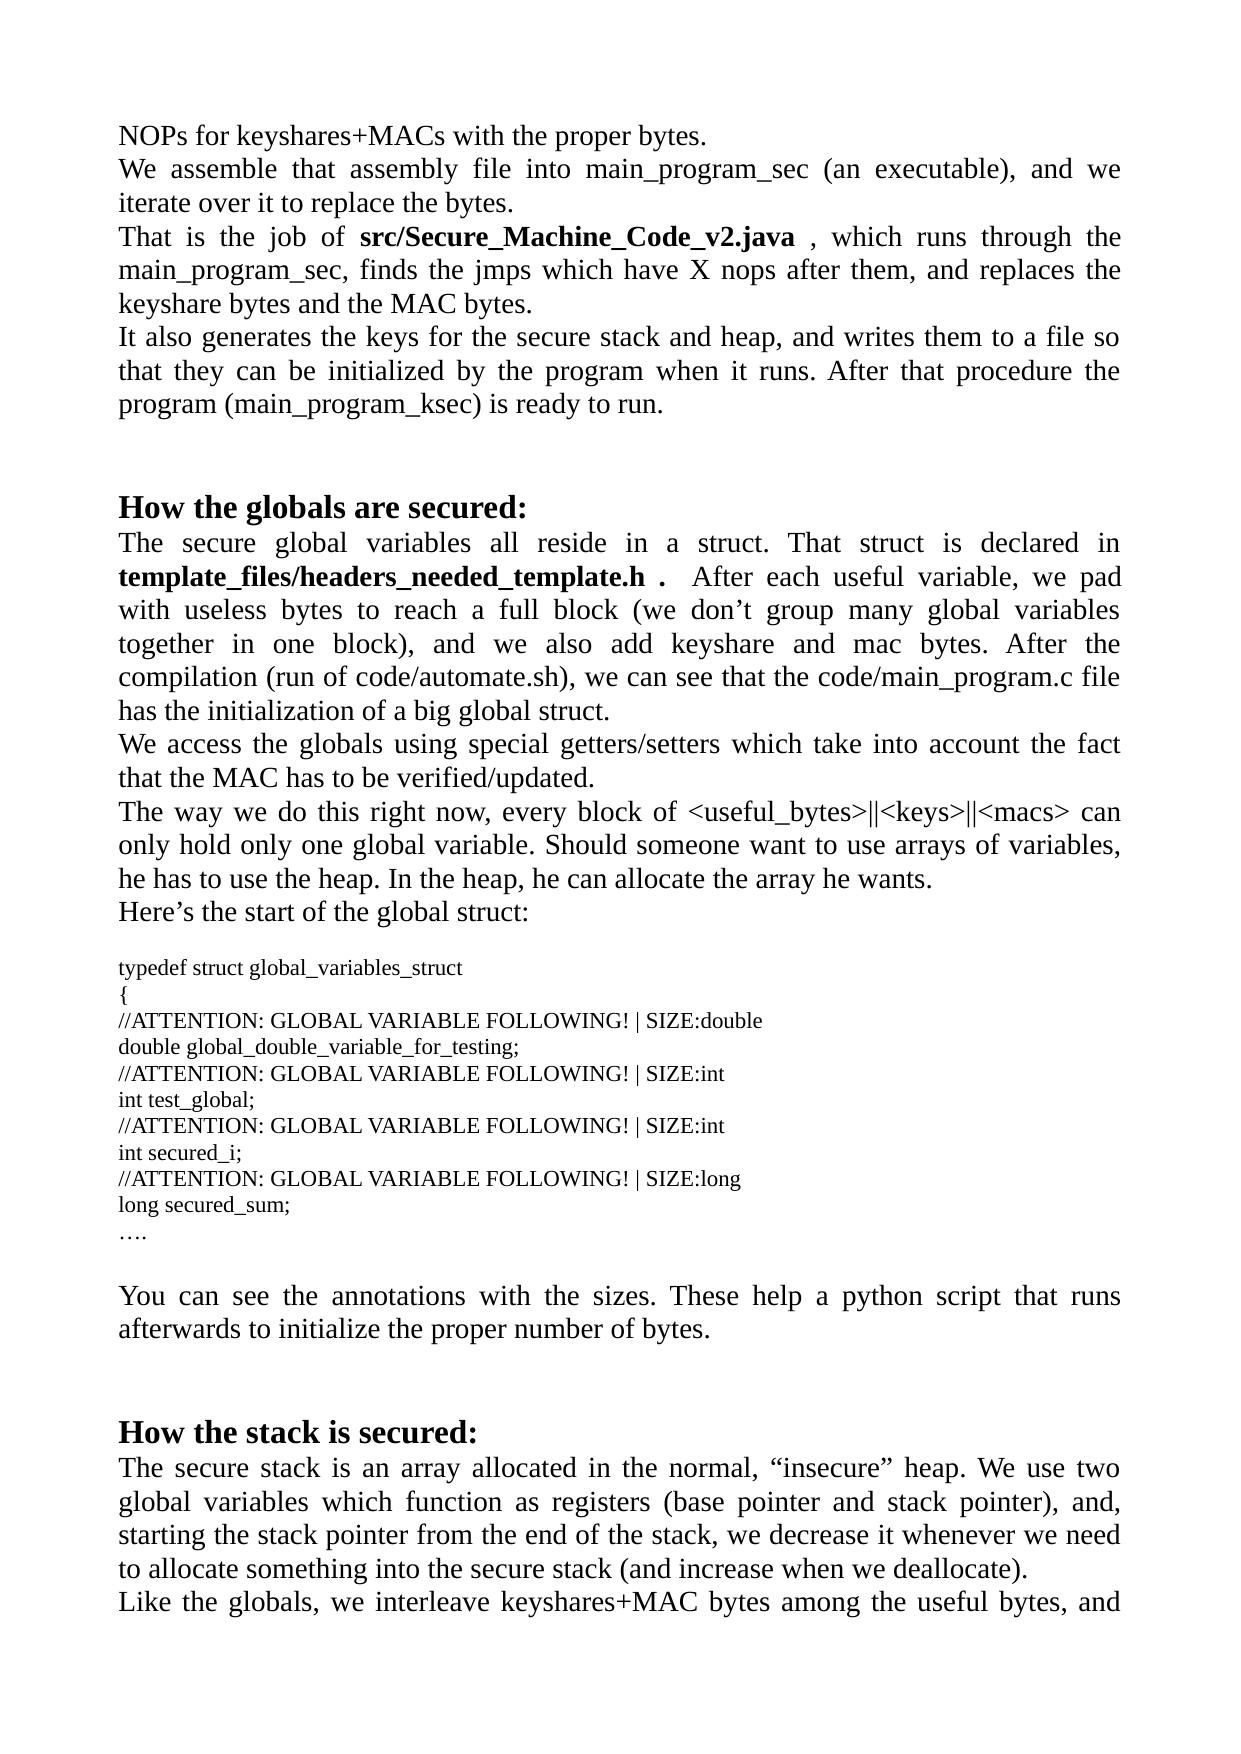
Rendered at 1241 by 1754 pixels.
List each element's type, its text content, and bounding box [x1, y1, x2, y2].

text //ATTENTION: GLOBAL VARIABLE FOLLOWING! | SIZE:int [118, 1060, 1122, 1086]
text We assemble that assembly file into main_program_sec (an executable), and we iterate over it to replace the bytes. [118, 152, 1122, 219]
text typedef struct global_variables_struct [118, 954, 1122, 981]
text How the stack is secured: [118, 1412, 1122, 1450]
text { [118, 981, 1122, 1007]
text The secure global variables all reside in a struct. That struct is declared in template_files/headers_needed_template.h . After each useful variable, we pad with useless bytes to reach a full block (we don’t group many global variables together in one block), and we also add keyshare and mac bytes. After the compilation (run of code/automate.sh), we can see that the code/main_program.c file has the initialization of a big global struct. [118, 525, 1122, 727]
text //ATTENTION: GLOBAL VARIABLE FOLLOWING! | SIZE:int [118, 1112, 1122, 1139]
text //ATTENTION: GLOBAL VARIABLE FOLLOWING! | SIZE:long [118, 1165, 1122, 1191]
text Here’s the start of the global struct: [118, 894, 1122, 928]
text //ATTENTION: GLOBAL VARIABLE FOLLOWING! | SIZE:double [118, 1007, 1122, 1033]
text We access the globals using special getters/setters which take into account the fact that the MAC has to be verified/updated. [118, 727, 1122, 794]
text …. [118, 1218, 1122, 1244]
text NOPs for keyshares+MACs with the proper bytes. [118, 118, 1122, 152]
text You can see the annotations with the sizes. These help a python script that runs afterwards to initialize the proper number of bytes. [118, 1278, 1122, 1345]
text How the globals are secured: [118, 487, 1122, 525]
text The way we do this right now, every block of <useful_bytes>||<keys>||<macs> can only hold only one global variable. Should someone want to use arrays of variables, he has to use the heap. In the heap, he can allocate the array he wants. [118, 794, 1122, 894]
text double global_double_variable_for_testing; [118, 1033, 1122, 1060]
text int secured_i; [118, 1139, 1122, 1165]
text That is the job of src/Secure_Machine_Code_v2.java , which runs through the main_program_sec, finds the jmps which have X nops after them, and replaces the keyshare bytes and the MAC bytes. [118, 219, 1122, 319]
text long secured_sum; [118, 1191, 1122, 1218]
text Like the globals, we interleave keyshares+MAC bytes among the useful bytes, and [118, 1584, 1122, 1618]
text int test_global; [118, 1086, 1122, 1112]
text The secure stack is an array allocated in the normal, “insecure” heap. We use two global variables which function as registers (base pointer and stack pointer), and, starting the stack pointer from the end of the stack, we decrease it whenever we need to allocate something into the secure stack (and increase when we deallocate). [118, 1450, 1122, 1584]
text It also generates the keys for the secure stack and heap, and writes them to a file so that they can be initialized by the program when it runs. After that procedure the program (main_program_ksec) is ready to run. [118, 319, 1122, 420]
